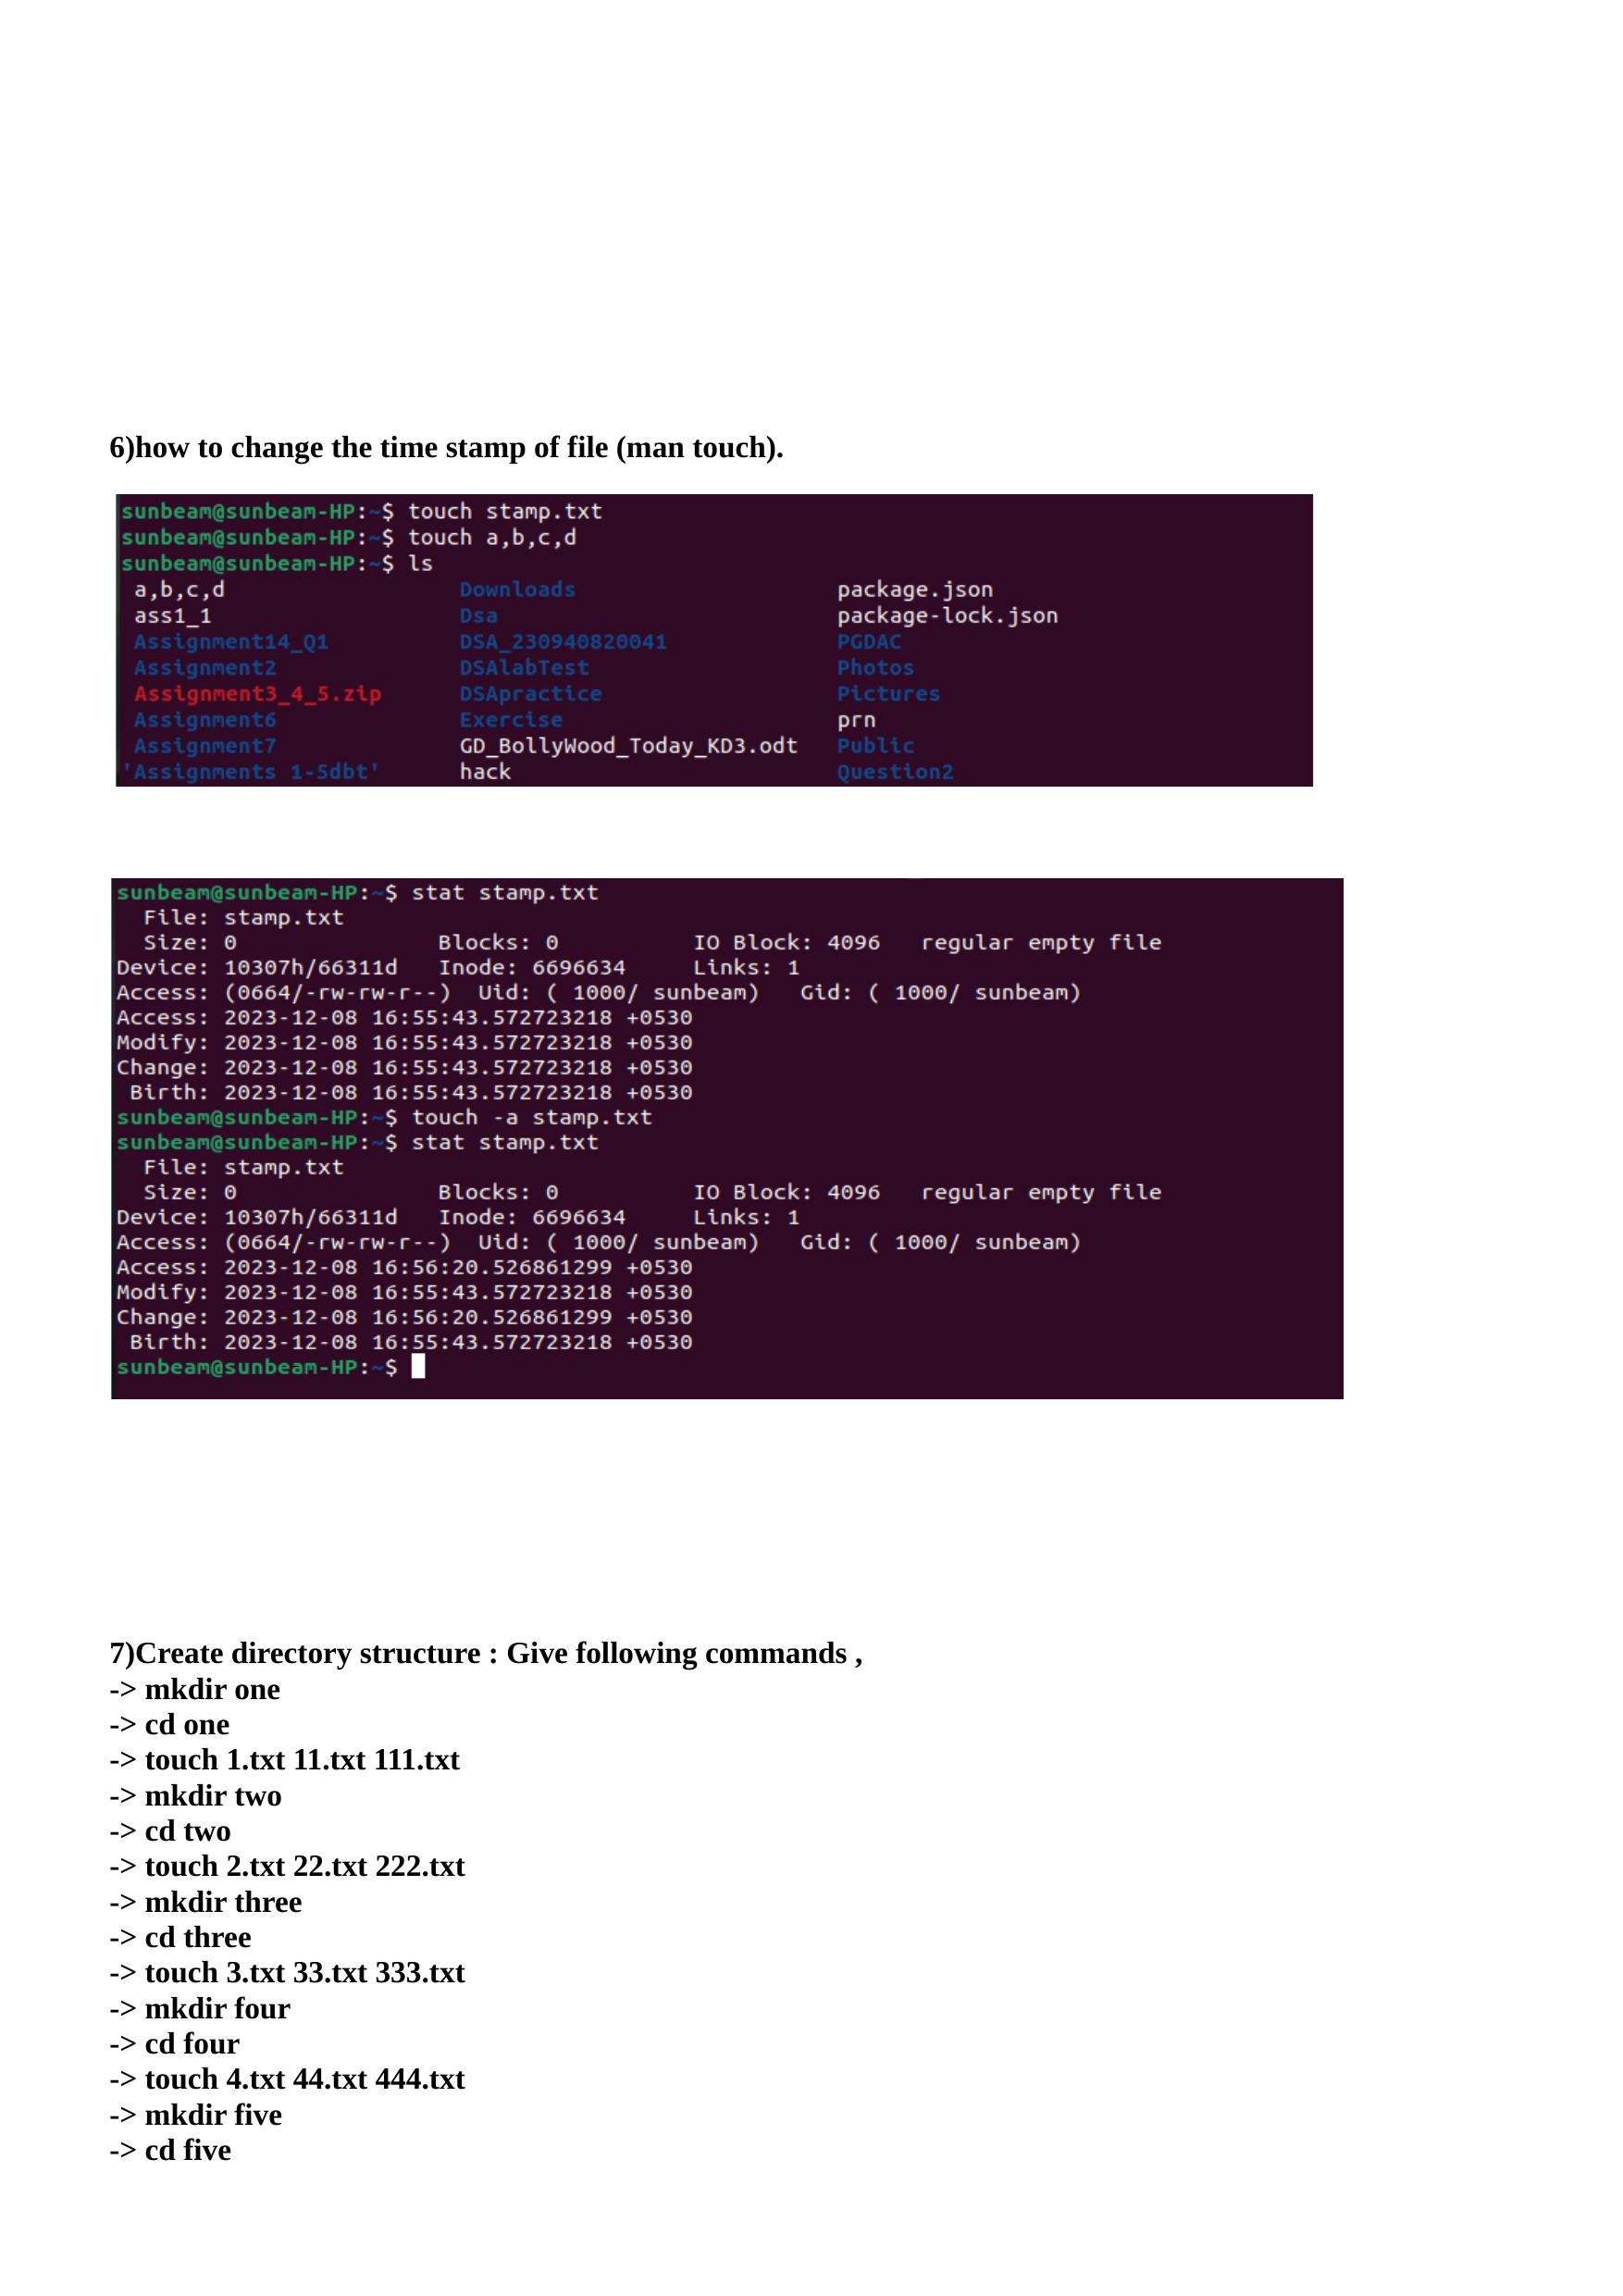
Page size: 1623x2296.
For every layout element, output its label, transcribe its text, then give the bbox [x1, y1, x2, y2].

text -> cd two [109, 1812, 1514, 1847]
text -> touch 2.txt 22.txt 222.txt [109, 1847, 1514, 1883]
text -> cd four [109, 2025, 1514, 2060]
text -> cd one [109, 1706, 1514, 1741]
text -> mkdir two [109, 1777, 1514, 1812]
text -> touch 4.txt 44.txt 444.txt [109, 2060, 1514, 2096]
text -> cd three [109, 1918, 1514, 1954]
text -> mkdir one [109, 1670, 1514, 1706]
text 6)how to change the time stamp of file (man touch). [109, 428, 1514, 464]
text -> cd five [109, 2131, 1514, 2166]
text 7)Create directory structure : Give following commands , [109, 1634, 1514, 1670]
text -> touch 3.txt 33.txt 333.txt [109, 1954, 1514, 1990]
text -> touch 1.txt 11.txt 111.txt [109, 1741, 1514, 1777]
text -> mkdir three [109, 1883, 1514, 1918]
picture [111, 878, 1344, 1399]
text -> mkdir four [109, 1990, 1514, 2025]
text -> mkdir five [109, 2096, 1514, 2131]
